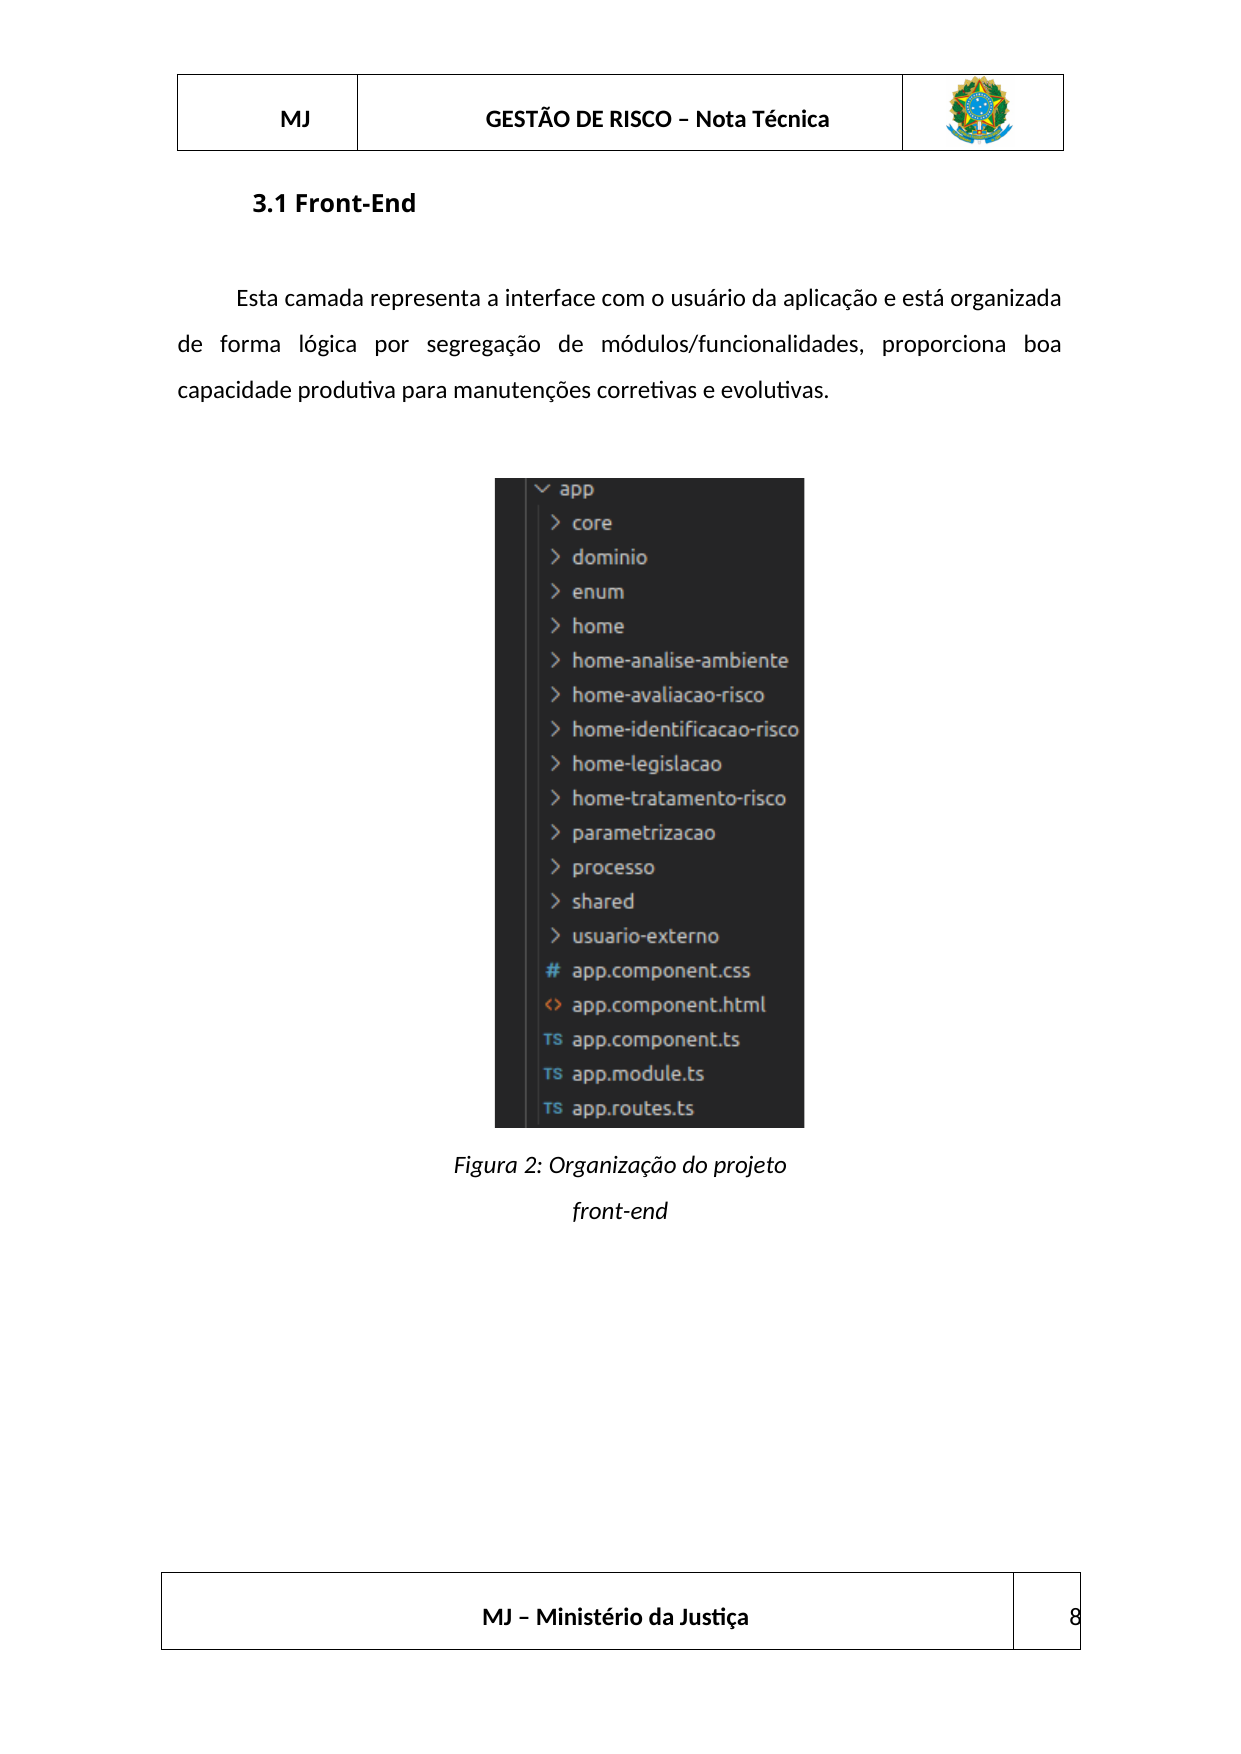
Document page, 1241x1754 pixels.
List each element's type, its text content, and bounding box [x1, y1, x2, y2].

text Figura 2: Organização do projeto front-end [436, 478, 804, 1226]
text Esta camada representa a interface com o usuário da aplicação e está organizada de forma lógica por segregação de módulos/funcionalidades, proporciona boa capacidade produtiva para manutenções corretivas e evolutivas. [177, 359, 1063, 404]
subtitle 3.1 Front-End [417, 186, 1063, 220]
picture [944, 75, 1020, 149]
picture [494, 478, 805, 1128]
subtitle 3.1 Front-End [177, 186, 252, 220]
text Esta camada representa a interface com o usuário da aplicação e está organizada de forma lógica por segregação de módulos/funcionalidades, proporciona boa capacidade produtiva para manutenções corretivas e evolutivas. [177, 283, 1063, 328]
